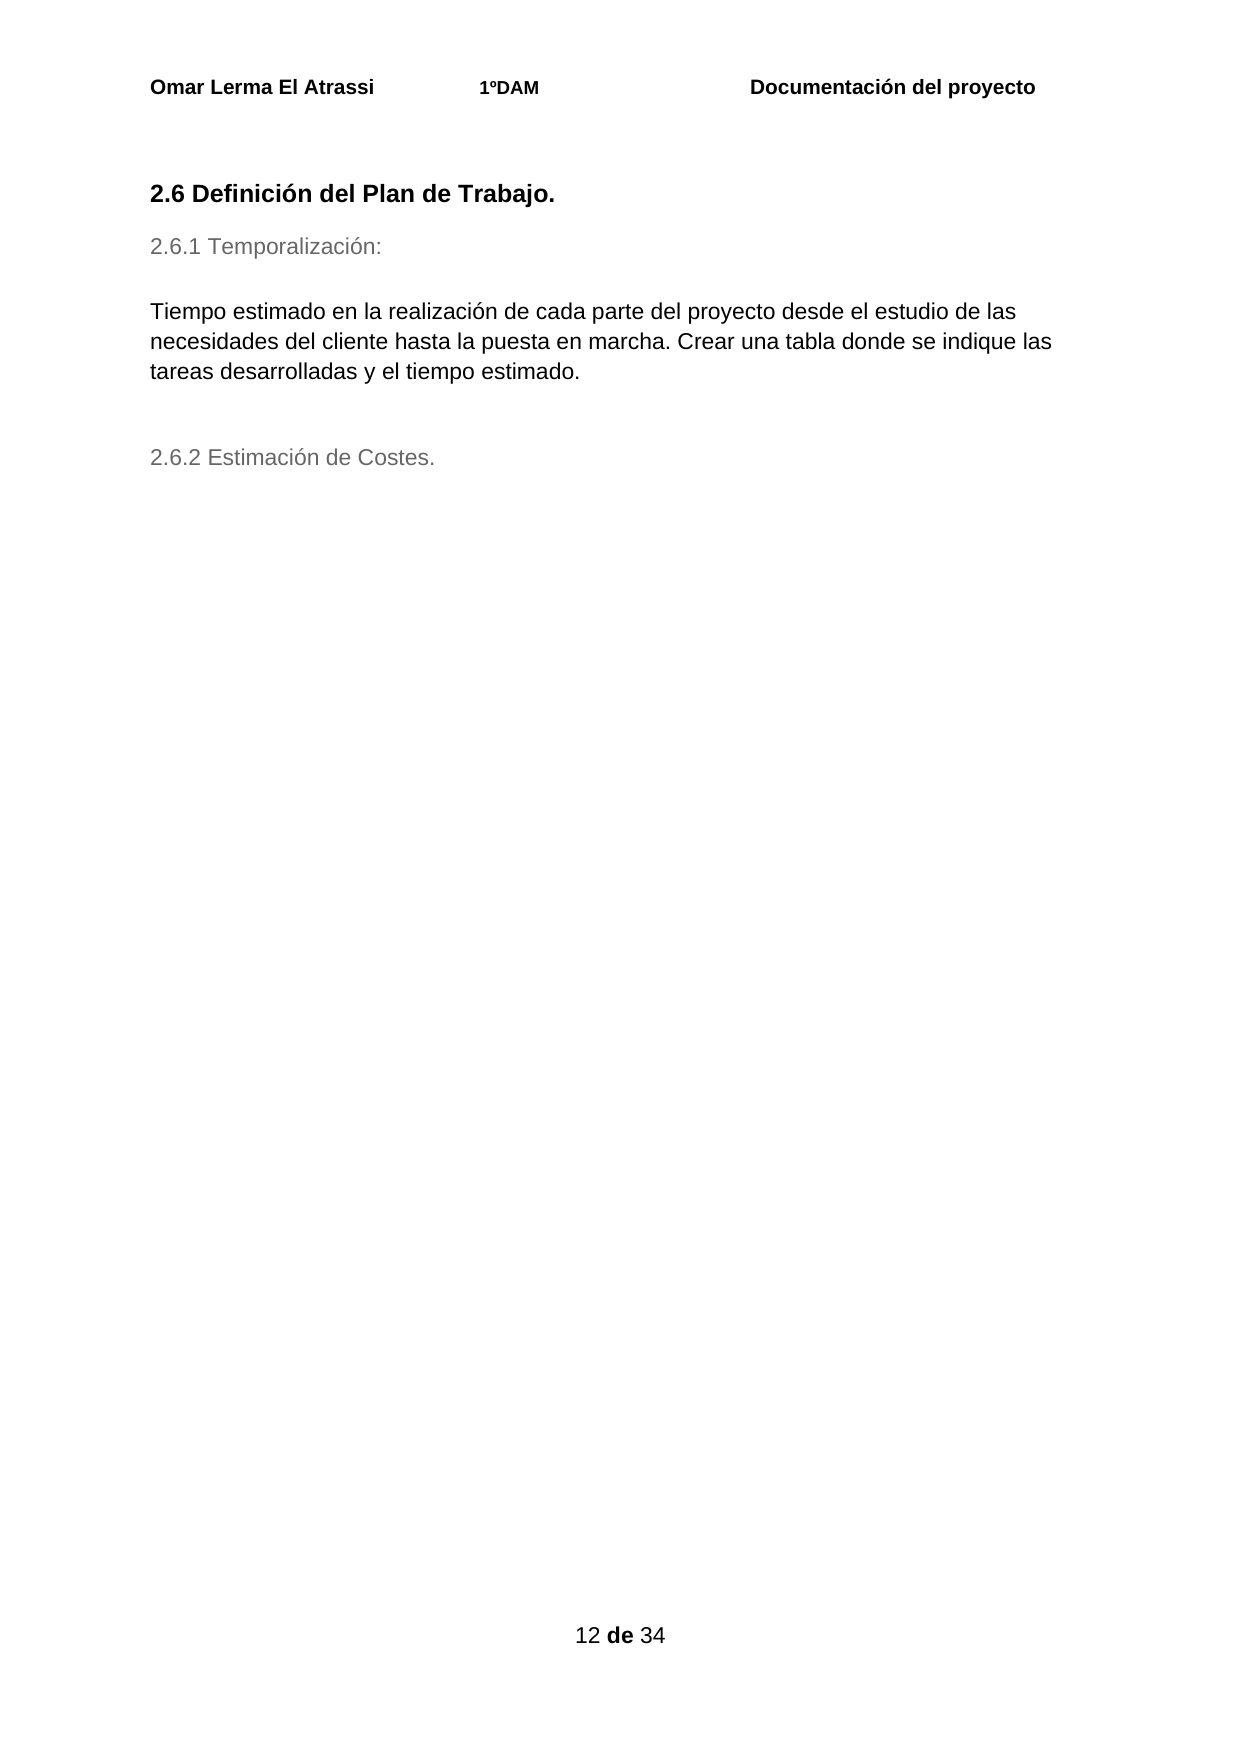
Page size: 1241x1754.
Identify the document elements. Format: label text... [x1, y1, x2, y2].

subtitle 2.6.1 Temporalización: [150, 233, 1090, 259]
text Tiempo estimado en la realización de cada parte del proyecto desde el estudio de las necesidades del cliente hasta la puesta en marcha. Crear una tabla donde se indique las tareas desarrolladas y el tiempo estimado. [150, 298, 1090, 384]
subtitle 2.6.2 Estimación de Costes. [150, 444, 1090, 470]
subtitle 2.6 Definición del Plan de Trabajo. [150, 179, 1090, 208]
